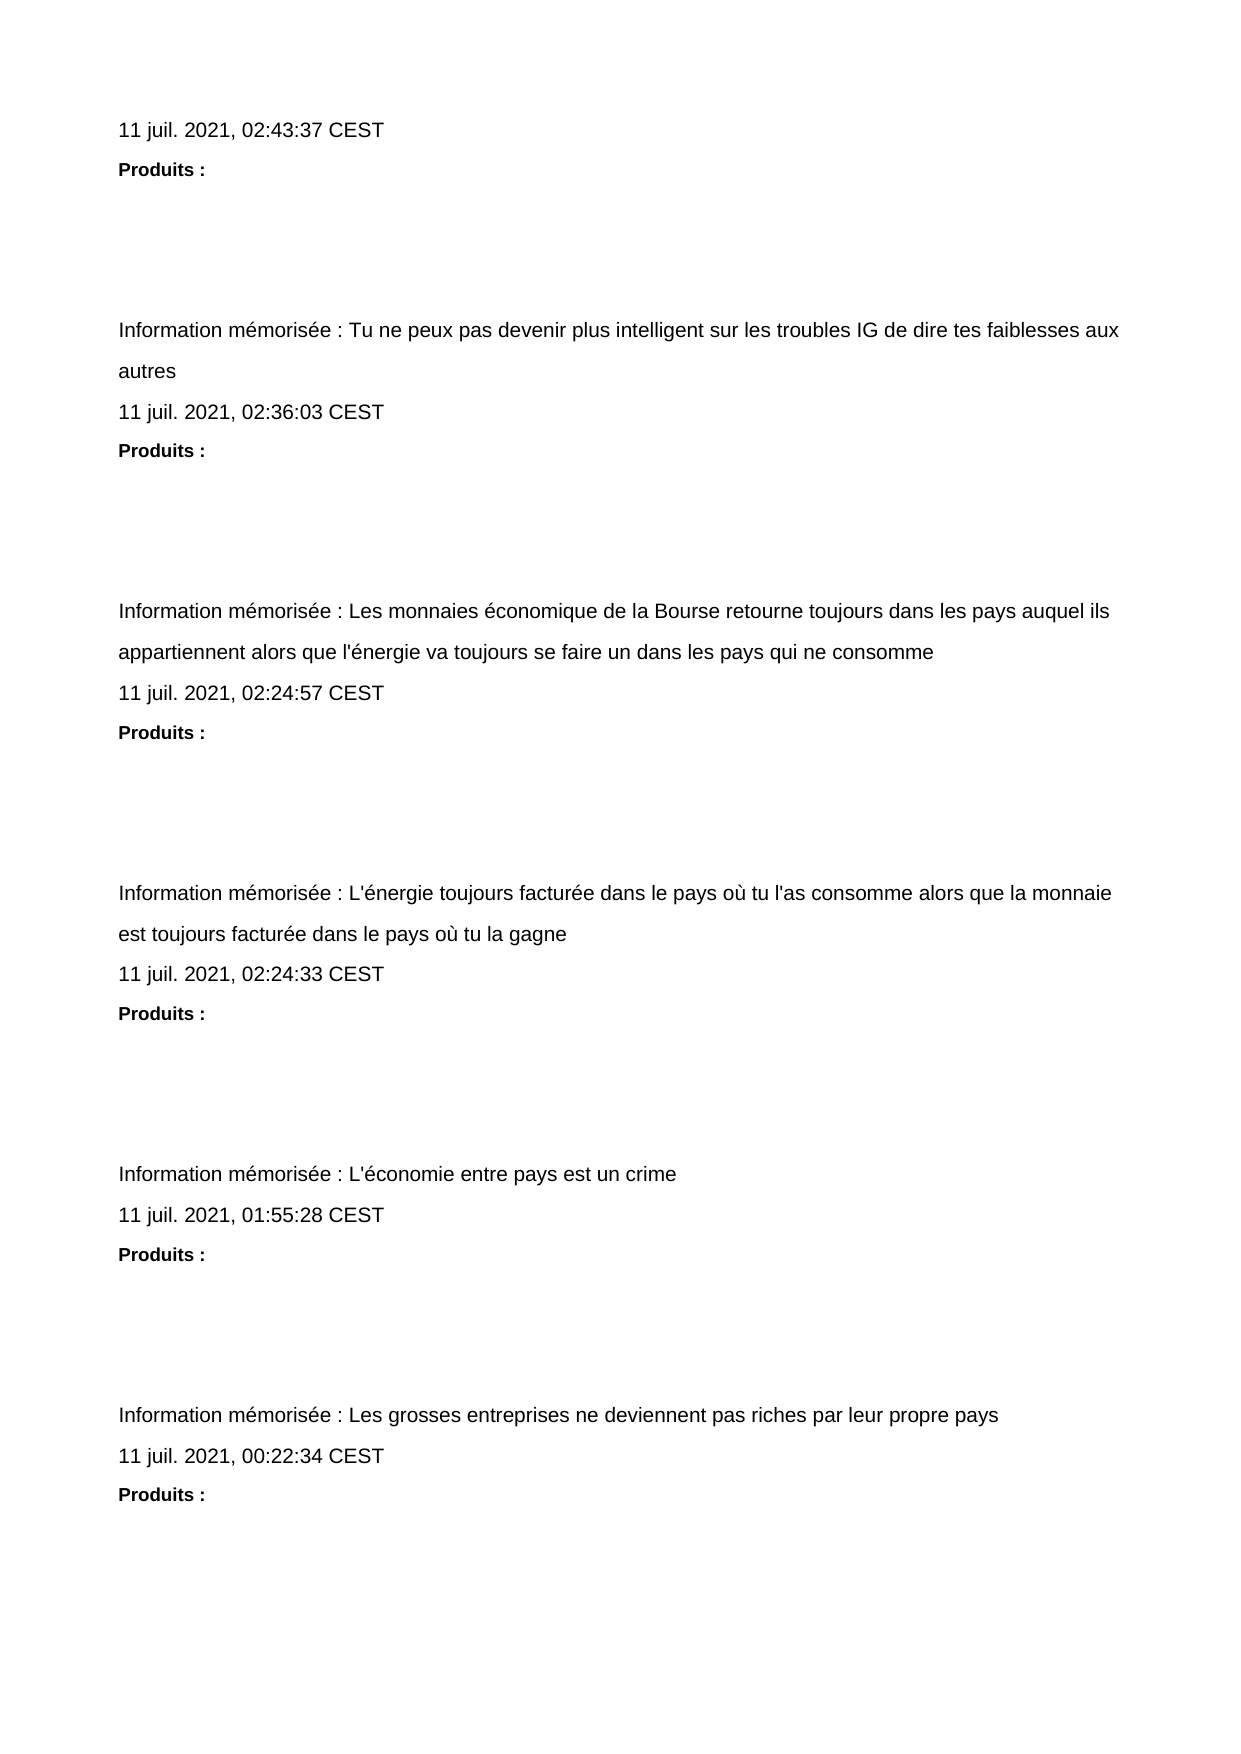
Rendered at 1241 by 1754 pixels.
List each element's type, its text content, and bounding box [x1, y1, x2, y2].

text 11 juil. 2021, 02:24:33 CEST [118, 962, 1122, 986]
text 11 juil. 2021, 01:55:28 CEST [118, 1203, 1122, 1227]
text Produits : [118, 159, 1122, 180]
text 11 juil. 2021, 02:36:03 CEST [118, 399, 1122, 423]
text Information mémorisée : Les grosses entreprises ne deviennent pas riches par leur propre pays [118, 1403, 1122, 1427]
text Information mémorisée : Tu ne peux pas devenir plus intelligent sur les troubles IG de dire tes faiblesses aux autres [118, 318, 1122, 383]
text Produits : [118, 1003, 1122, 1024]
text Information mémorisée : Les monnaies économique de la Bourse retourne toujours dans les pays auquel ils appartiennent alors que l'énergie va toujours se faire un dans les pays qui ne consomme [118, 599, 1122, 664]
text Produits : [118, 1243, 1122, 1265]
text 11 juil. 2021, 00:22:34 CEST [118, 1443, 1122, 1467]
text Information mémorisée : L'énergie toujours facturée dans le pays où tu l'as consomme alors que la monnaie est toujours facturée dans le pays où tu la gagne [118, 881, 1122, 945]
text 11 juil. 2021, 02:24:57 CEST [118, 681, 1122, 705]
text 11 juil. 2021, 02:43:37 CEST [118, 118, 1122, 142]
text Produits : [118, 440, 1122, 462]
text Information mémorisée : L'économie entre pays est un crime [118, 1162, 1122, 1186]
text Produits : [118, 1484, 1122, 1506]
text Produits : [118, 722, 1122, 743]
